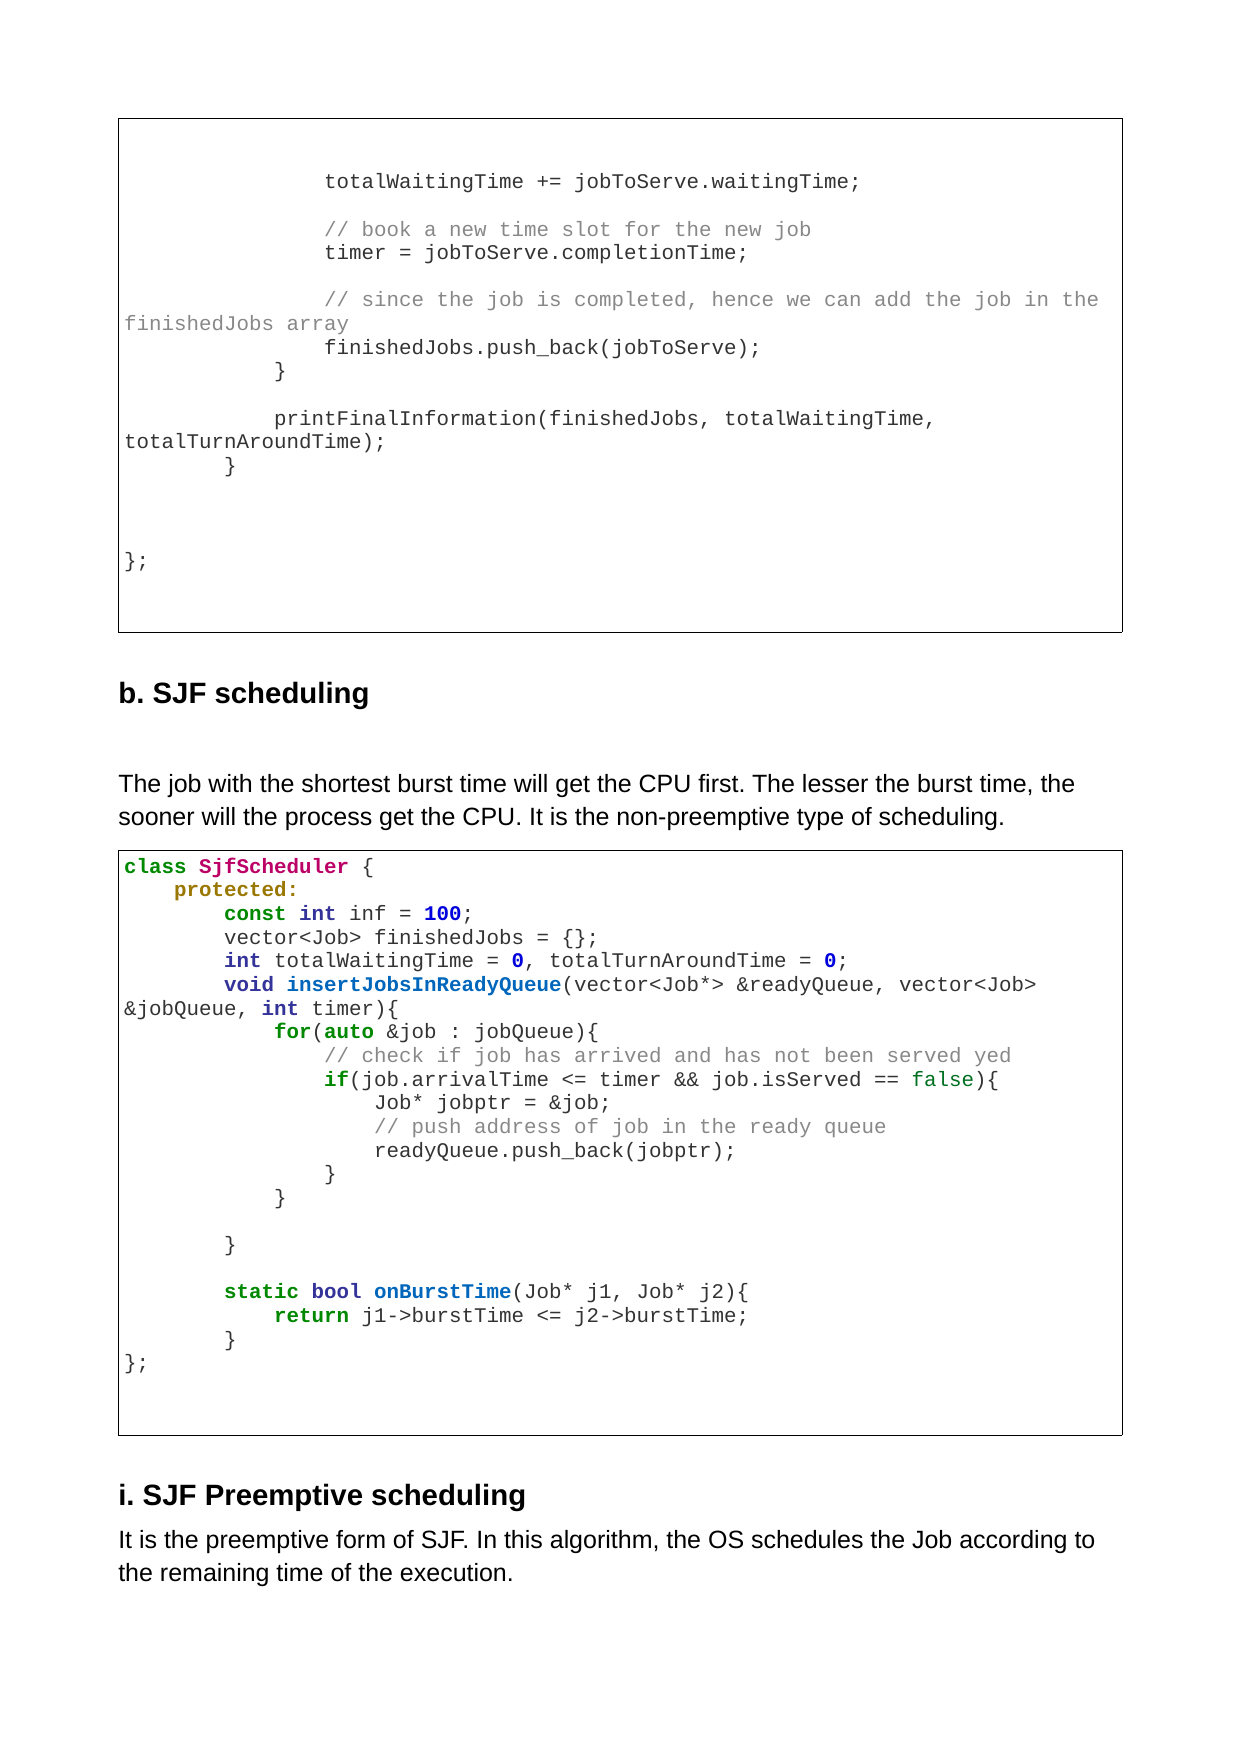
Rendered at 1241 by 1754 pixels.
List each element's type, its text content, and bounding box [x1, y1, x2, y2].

text The job with the shortest burst time will get the CPU first. The lesser the burst time, the sooner will the process get the CPU. It is the non-preemptive type of scheduling. [118, 769, 1122, 831]
text It is the preemptive form of SJF. In this algorithm, the OS schedules the Job according to the remaining time of the execution. [118, 1524, 1122, 1586]
subtitle i. SJF Preemptive scheduling [118, 1478, 1122, 1512]
subtitle b. SJF scheduling [118, 676, 1122, 709]
table_header totalWaitingTime += jobToServe.waitingTime; // book a new time slot for the new job timer = jobToServe.completionTime; // since the job is completed, hence we can add the job in the finishedJobs array finishedJobs.push_back(jobToServe); } printFinalInformation(finishedJobs, totalWaitingTime, totalTurnAroundTime); } }; [119, 119, 1122, 632]
table_header class SjfScheduler { protected: const int inf = 100; vector<Job> finishedJobs = {}; int totalWaitingTime = 0, totalTurnAroundTime = 0; void insertJobsInReadyQueue(vector<Job*> &readyQueue, vector<Job> &jobQueue, int timer){ for(auto &job : jobQueue){ // check if job has arrived and has not been served yed if(job.arrivalTime <= timer && job.isServed == false){ Job* jobptr = &job; // push address of job in the ready queue readyQueue.push_back(jobptr); } } } static bool onBurstTime(Job* j1, Job* j2){ return j1->burstTime <= j2->burstTime; } }; [119, 851, 1122, 1435]
